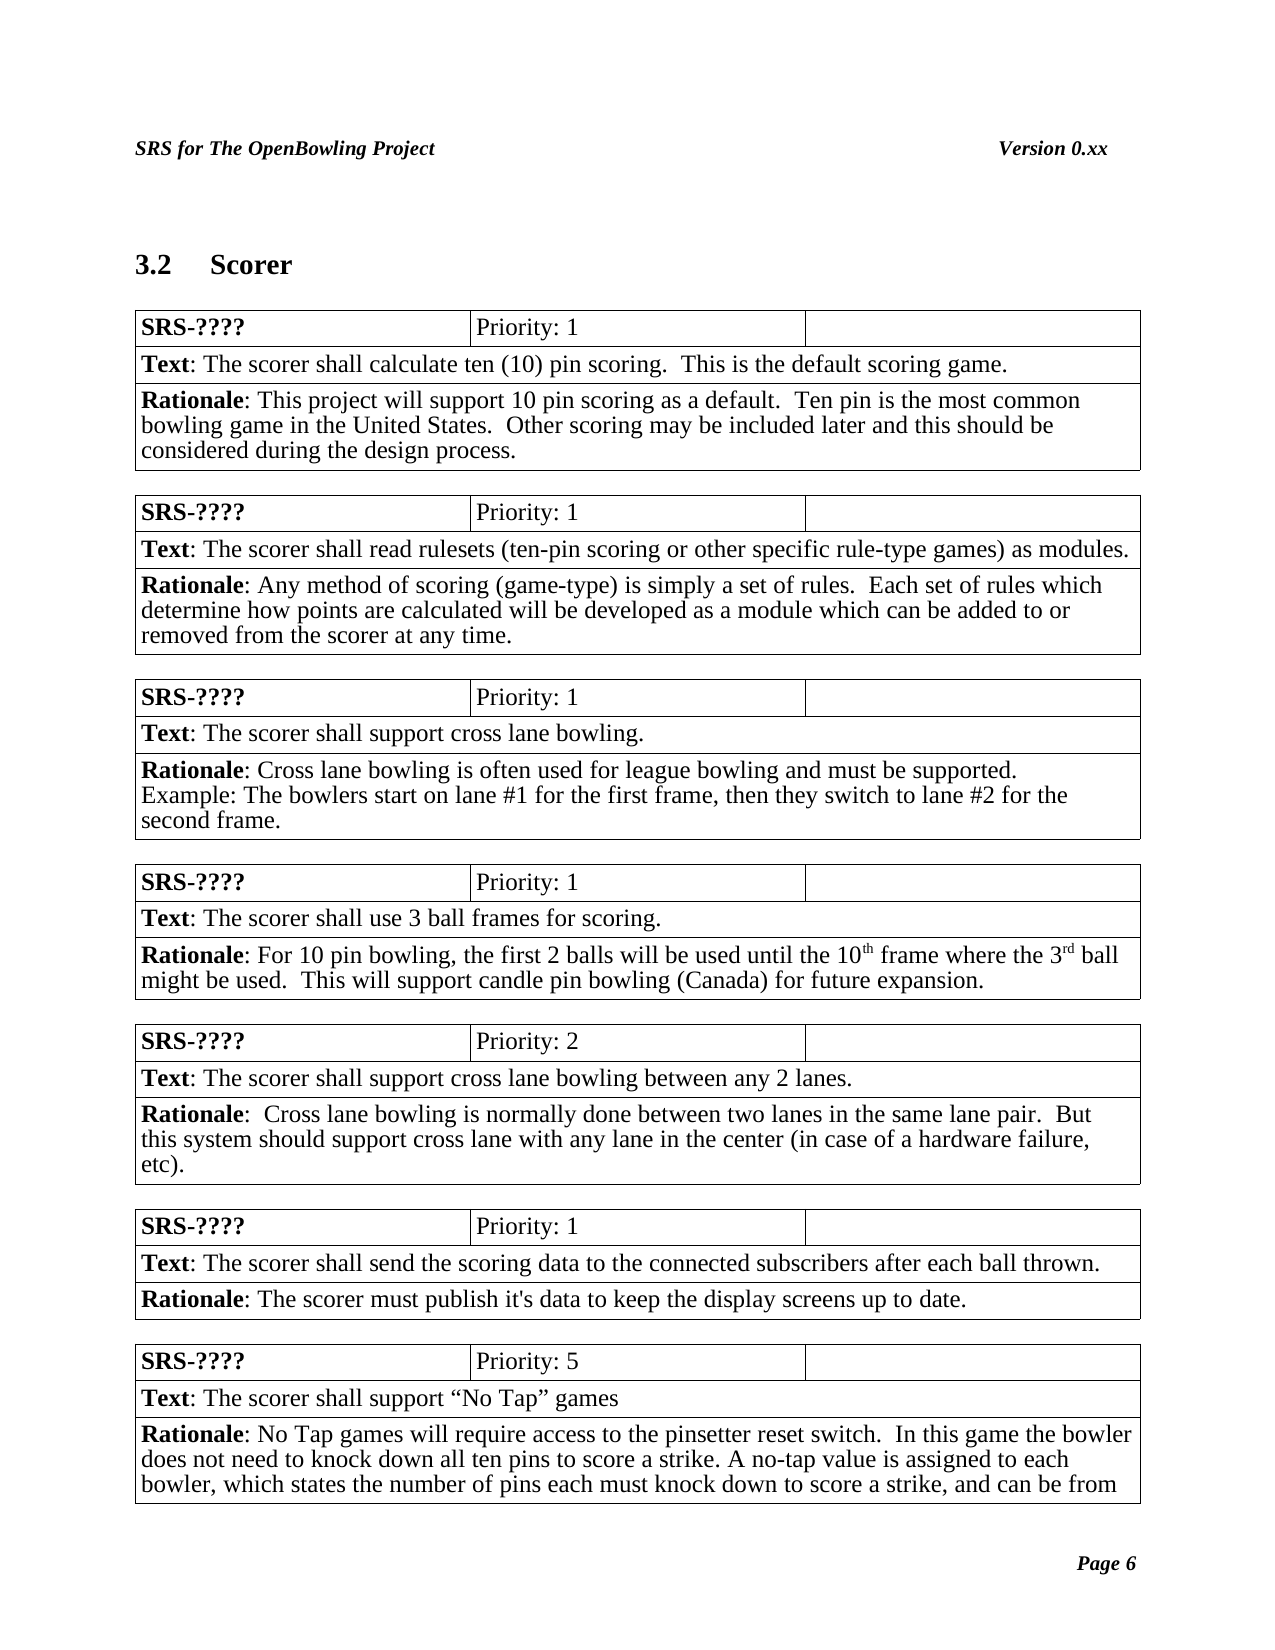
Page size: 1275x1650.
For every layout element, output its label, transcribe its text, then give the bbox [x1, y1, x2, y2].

table_cell Rationale: Cross lane bowling is often used for league bowling and must be supported. Example: The bowlers start on lane #1 for the first frame, then they switch to lane #2 for the second frame. [136, 754, 1140, 839]
table_header Priority: 1 [471, 680, 805, 716]
table_cell Rationale: No Tap games will require access to the pinsetter reset switch. In this game the bowler does not need to knock down all ten pins to score a strike. A no-tap value is assigned to each bowler, which states the number of pins each must knock down to score a strike, and can be from [136, 1418, 1140, 1503]
table_header SRS-???? [136, 1345, 470, 1380]
table_header [806, 496, 1140, 531]
table_header [806, 1345, 1140, 1380]
table_cell Rationale: This project will support 10 pin scoring as a default. Ten pin is the most common bowling game in the United States. Other scoring may be included later and this should be considered during the design process. [136, 384, 1140, 469]
table_header Priority: 1 [471, 865, 805, 901]
table_header Priority: 1 [471, 311, 805, 346]
table_cell Text: The scorer shall send the scoring data to the connected subscribers after each ball thrown. [136, 1246, 1140, 1282]
table_cell Text: The scorer shall support cross lane bowling. [136, 717, 1140, 752]
table_cell Text: The scorer shall use 3 ball frames for scoring. [136, 902, 1140, 937]
table_header Priority: 2 [471, 1025, 805, 1061]
table_header SRS-???? [136, 496, 470, 531]
table_header SRS-???? [136, 1210, 470, 1245]
table_cell Rationale: For 10 pin bowling, the first 2 balls will be used until the 10th frame where the 3rd ball might be used. This will support candle pin bowling (Canada) for future expansion. [136, 938, 1140, 999]
table_header SRS-???? [136, 1025, 470, 1061]
table_header Priority: 1 [471, 1210, 805, 1245]
table_header [806, 311, 1140, 346]
table_header Priority: 5 [471, 1345, 805, 1380]
table_cell Text: The scorer shall calculate ten (10) pin scoring. This is the default scoring game. [136, 347, 1140, 383]
table_header SRS-???? [136, 311, 470, 346]
table_cell Text: The scorer shall support “No Tap” games [136, 1381, 1140, 1417]
table_header SRS-???? [136, 865, 470, 901]
table_cell Rationale: Cross lane bowling is normally done between two lanes in the same lane pair. But this system should support cross lane with any lane in the center (in case of a hardware failure, etc). [136, 1098, 1140, 1184]
table_cell Text: The scorer shall support cross lane bowling between any 2 lanes. [136, 1062, 1140, 1097]
table_header Priority: 1 [471, 496, 805, 531]
table_header [806, 1025, 1140, 1061]
table_cell Rationale: The scorer must publish it's data to keep the display screens up to date. [136, 1283, 1140, 1318]
table_header [806, 1210, 1140, 1245]
table_cell Text: The scorer shall read rulesets (ten-pin scoring or other specific rule-type games) as modules. [136, 532, 1140, 568]
table_cell Rationale: Any method of scoring (game-type) is simply a set of rules. Each set of rules which determine how points are calculated will be developed as a module which can be added to or removed from the scorer at any time. [136, 569, 1140, 654]
subtitle Scorer [135, 247, 1140, 281]
table_header [806, 865, 1140, 901]
table_header [806, 680, 1140, 716]
table_header SRS-???? [136, 680, 470, 716]
